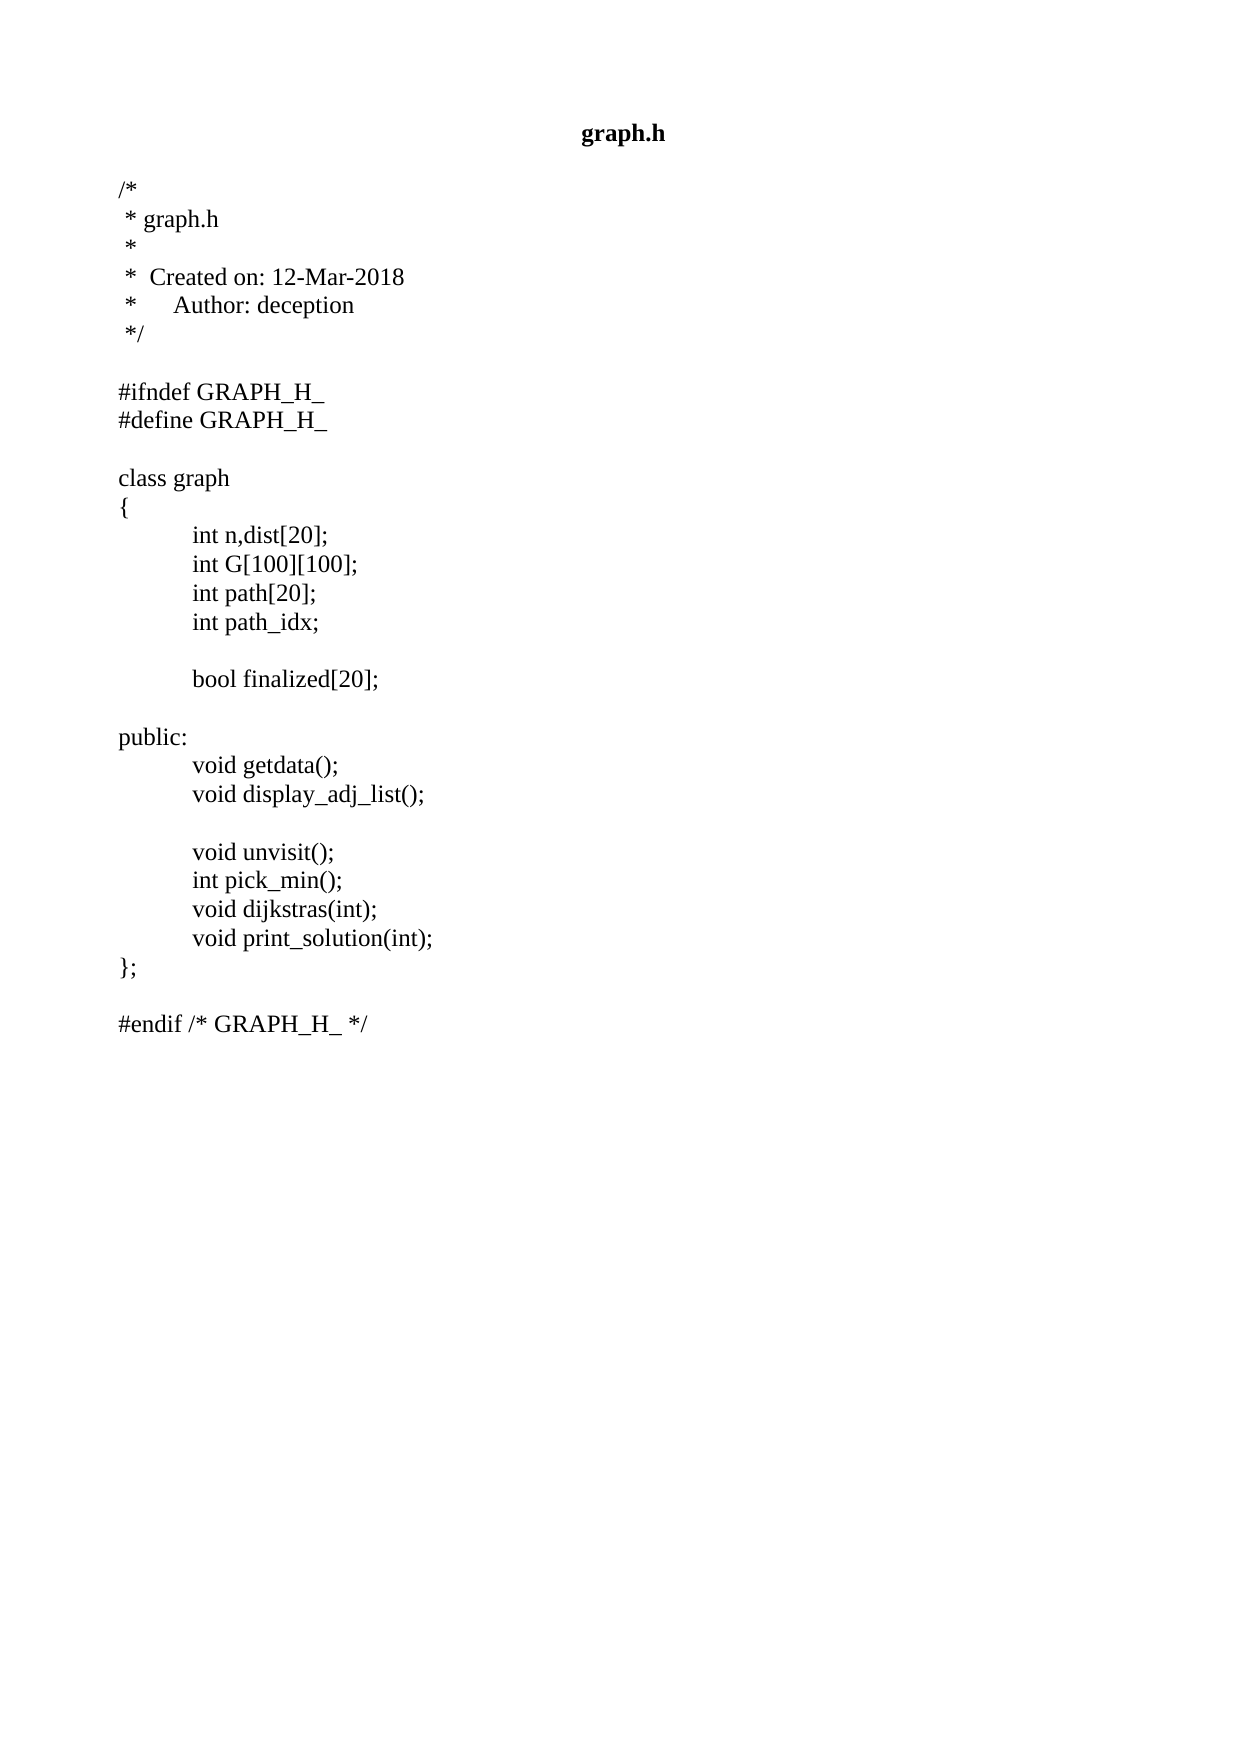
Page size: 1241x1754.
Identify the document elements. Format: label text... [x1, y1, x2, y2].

text * Author: deception [118, 291, 1122, 319]
text int pick_min(); [118, 866, 1122, 894]
text graph.h [118, 118, 1122, 147]
text void unvisit(); [118, 837, 1122, 866]
text */ [118, 319, 1122, 348]
text void dijkstras(int); [118, 894, 1122, 923]
text { [118, 492, 1122, 521]
text #ifndef GRAPH_H_ [118, 377, 1122, 406]
text * graph.h [118, 204, 1122, 233]
text }; [118, 952, 1122, 981]
text #endif /* GRAPH_H_ */ [118, 1009, 1122, 1038]
text * Created on: 12-Mar-2018 [118, 262, 1122, 291]
text public: [118, 722, 1122, 751]
text bool finalized[20]; [118, 664, 1122, 693]
text /* [118, 176, 1122, 204]
text int G[100][100]; [118, 549, 1122, 578]
text * [118, 233, 1122, 262]
text int path[20]; [118, 578, 1122, 607]
text void getdata(); [118, 751, 1122, 779]
text #define GRAPH_H_ [118, 406, 1122, 434]
text void print_solution(int); [118, 923, 1122, 952]
text int path_idx; [118, 607, 1122, 636]
text class graph [118, 463, 1122, 492]
text void display_adj_list(); [118, 779, 1122, 808]
text int n,dist[20]; [118, 521, 1122, 549]
